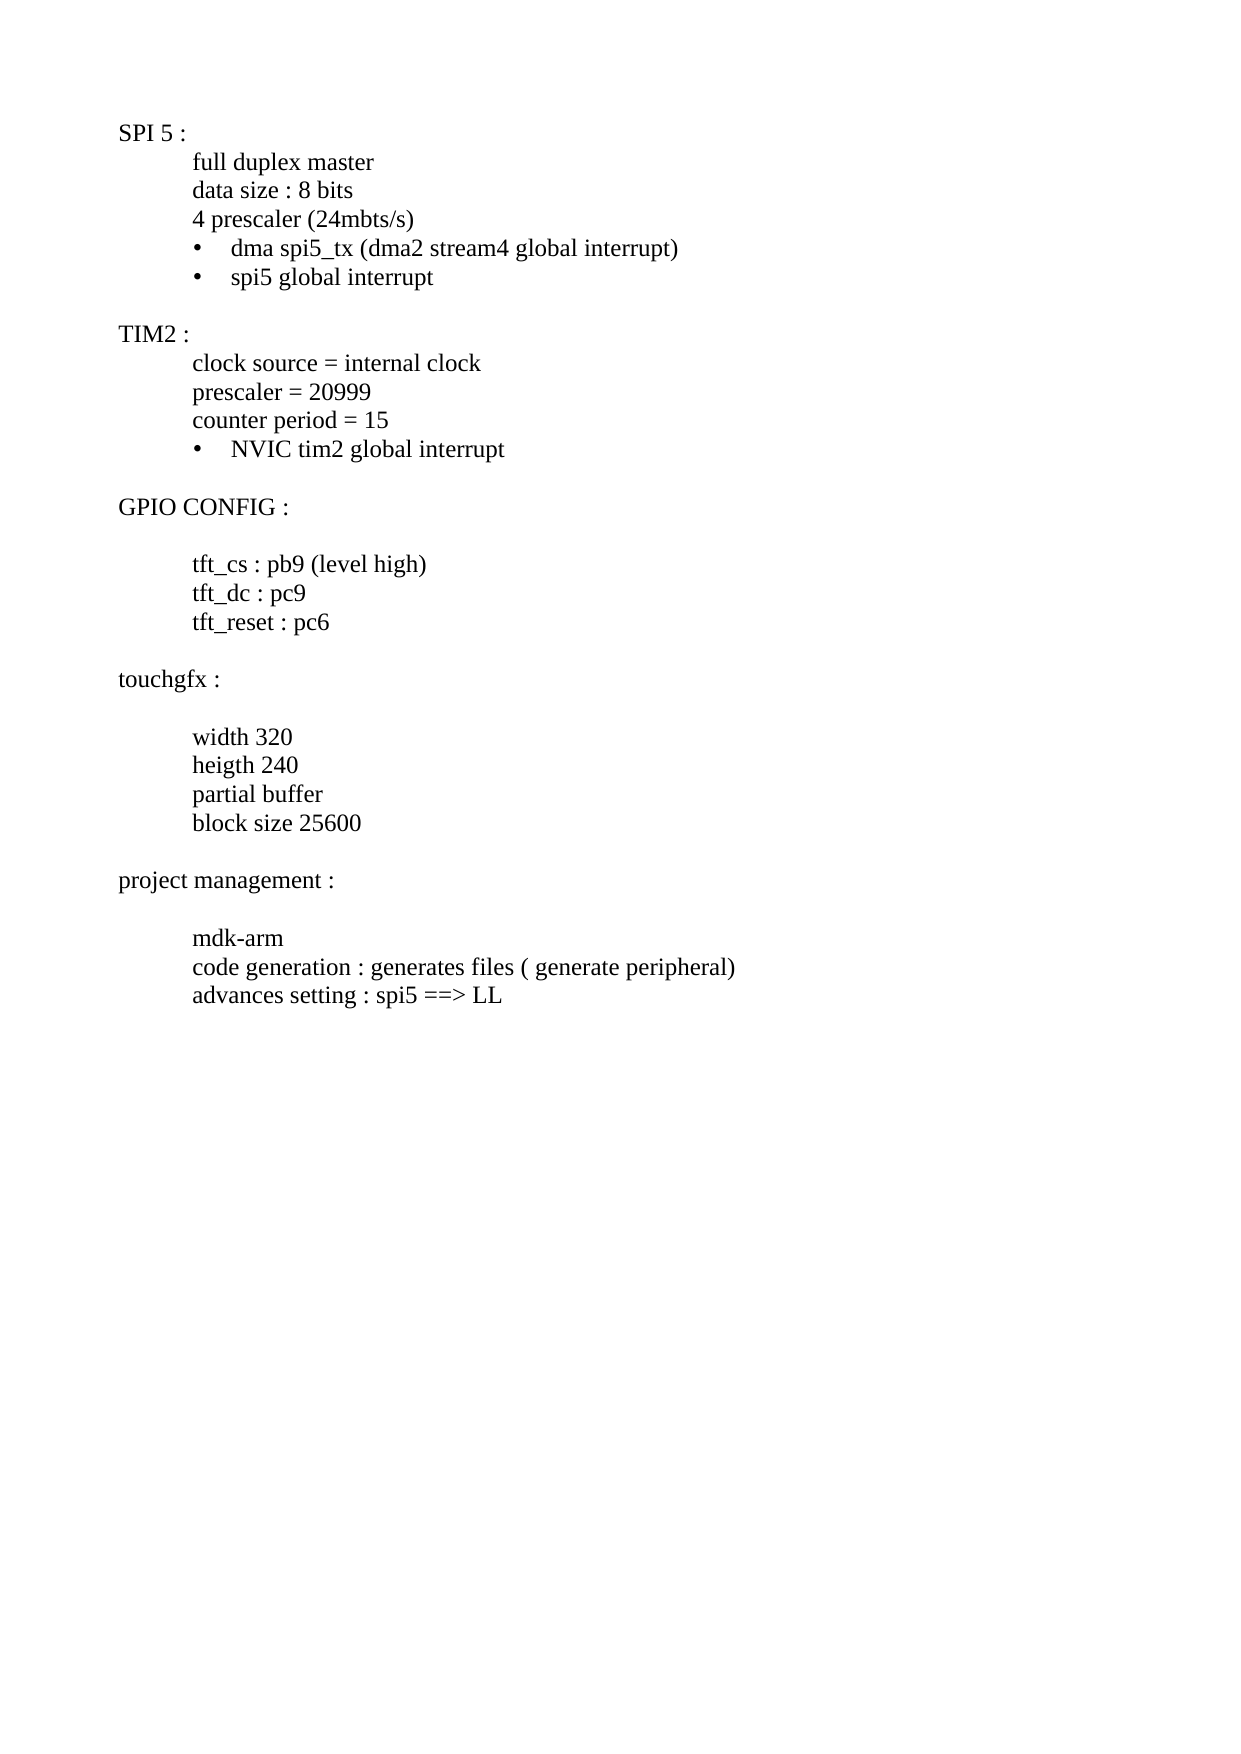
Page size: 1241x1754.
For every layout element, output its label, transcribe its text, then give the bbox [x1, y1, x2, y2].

text clock source = internal clock [118, 348, 1122, 377]
list dma spi5_tx (dma2 stream4 global interrupt) [193, 233, 1122, 262]
text counter period = 15 [118, 406, 1122, 434]
text touchgfx : [118, 664, 1122, 693]
text TIM2 : [118, 319, 1122, 348]
text heigth 240 [118, 751, 1122, 779]
text SPI 5 : [118, 118, 1122, 147]
list spi5 global interrupt [193, 262, 1122, 291]
text tft_reset : pc6 [118, 607, 1122, 636]
text mdk-arm [118, 923, 1122, 952]
text tft_cs : pb9 (level high) [118, 549, 1122, 578]
text tft_dc : pc9 [118, 578, 1122, 607]
text prescaler = 20999 [118, 377, 1122, 406]
text GPIO CONFIG : [118, 492, 1122, 521]
text project management : [118, 866, 1122, 894]
text code generation : generates files ( generate peripheral) [118, 952, 1122, 981]
text advances setting : spi5 ==> LL [118, 981, 1122, 1009]
text data size : 8 bits [118, 176, 1122, 204]
text full duplex master [118, 147, 1122, 176]
text width 320 [118, 722, 1122, 751]
list NVIC tim2 global interrupt [193, 434, 1122, 463]
text block size 25600 [118, 808, 1122, 837]
text partial buffer [118, 779, 1122, 808]
text 4 prescaler (24mbts/s) [118, 204, 1122, 233]
